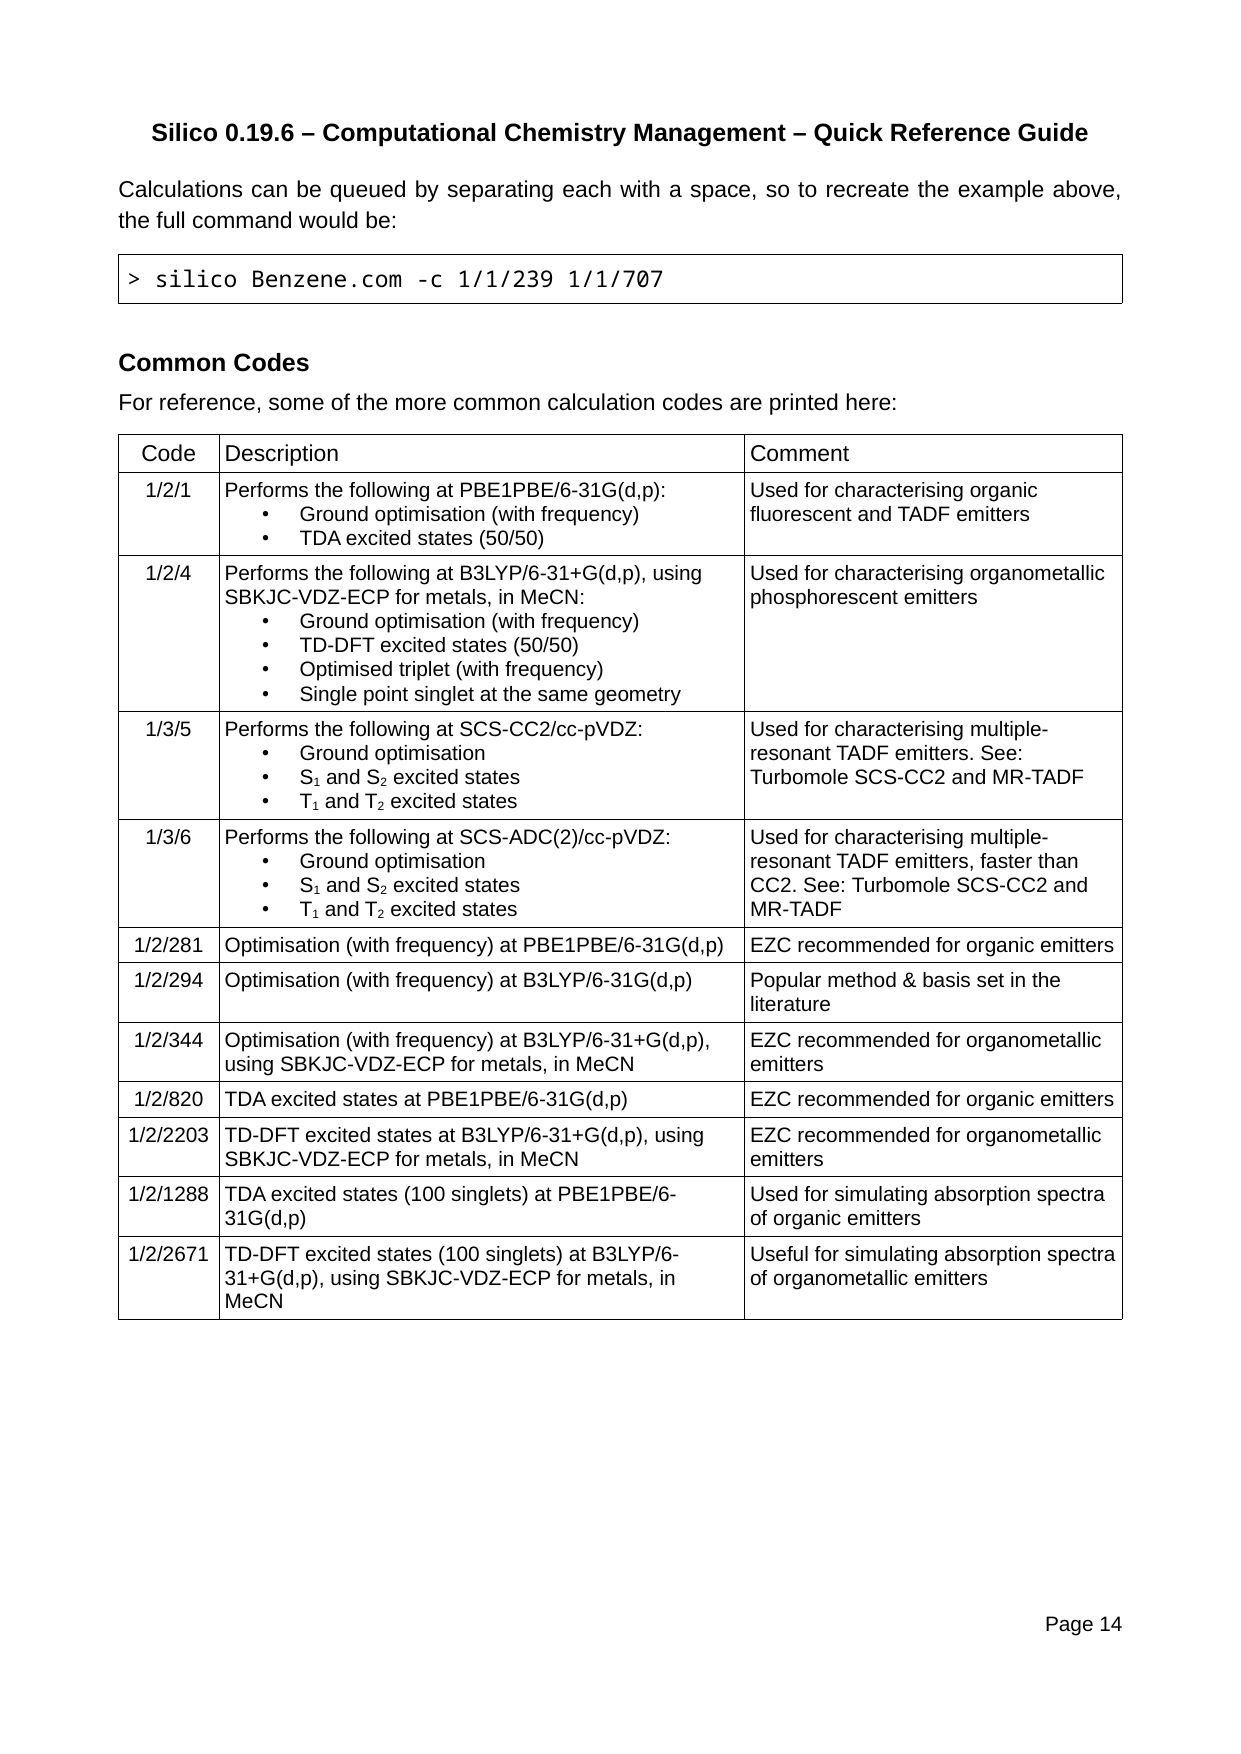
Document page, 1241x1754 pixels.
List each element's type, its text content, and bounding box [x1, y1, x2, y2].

text Calculations can be queued by separating each with a space, so to recreate the example above, the full command would be: [118, 176, 1122, 233]
text > silico Benzene.com -c 1/1/239 1/1/707 [127, 263, 1113, 294]
table_cell 1/2/2203 [119, 1118, 219, 1176]
table_cell 1/2/820 [119, 1082, 219, 1117]
table_cell Useful for simulating absorption spectra of organometallic emitters [745, 1237, 1122, 1319]
table_header Description [220, 435, 744, 472]
table_cell Used for characterising organic fluorescent and TADF emitters [745, 473, 1122, 555]
table_cell 1/2/344 [119, 1023, 219, 1081]
table_cell Performs the following at SCS-ADC(2)/cc-pVDZ: Ground optimisation S1 and S2 excited states T1 and T2 excited states [220, 820, 744, 927]
table_cell 1/2/1288 [119, 1177, 219, 1236]
table_cell 1/2/2671 [119, 1237, 219, 1319]
table_header Code [119, 435, 219, 472]
table_cell TDA excited states at PBE1PBE/6-31G(d,p) [220, 1082, 744, 1117]
table_header Comment [745, 435, 1122, 472]
table_cell Optimisation (with frequency) at PBE1PBE/6-31G(d,p) [220, 928, 744, 962]
table_cell TD-DFT excited states at B3LYP/6-31+G(d,p), using SBKJC-VDZ-ECP for metals, in MeCN [220, 1118, 744, 1176]
table_cell EZC recommended for organometallic emitters [745, 1118, 1122, 1176]
text For reference, some of the more common calculation codes are printed here: [118, 389, 1122, 415]
table_cell 1/3/6 [119, 820, 219, 927]
table_cell EZC recommended for organometallic emitters [745, 1023, 1122, 1081]
table_cell EZC recommended for organic emitters [745, 1082, 1122, 1117]
table_cell 1/2/281 [119, 928, 219, 962]
table_cell Popular method & basis set in the literature [745, 963, 1122, 1022]
table_cell Optimisation (with frequency) at B3LYP/6-31+G(d,p), using SBKJC-VDZ-ECP for metals, in MeCN [220, 1023, 744, 1081]
table_cell TDA excited states (100 singlets) at PBE1PBE/6-31G(d,p) [220, 1177, 744, 1236]
table_cell Performs the following at PBE1PBE/6-31G(d,p): Ground optimisation (with frequency) TDA excited states (50/50) [220, 473, 744, 555]
table_cell Performs the following at B3LYP/6-31+G(d,p), using SBKJC-VDZ-ECP for metals, in MeCN: Ground optimisation (with frequency) TD-DFT excited states (50/50) Optimised triplet (with frequency) Single point singlet at the same geometry [220, 556, 744, 711]
table_cell 1/2/4 [119, 556, 219, 711]
table_cell Optimisation (with frequency) at B3LYP/6-31G(d,p) [220, 963, 744, 1022]
subtitle Common Codes [118, 304, 1122, 377]
table_cell Performs the following at SCS-CC2/cc-pVDZ: Ground optimisation S1 and S2 excited states T1 and T2 excited states [220, 712, 744, 819]
table_cell 1/2/294 [119, 963, 219, 1022]
table_cell Used for characterising multiple-resonant TADF emitters, faster than CC2. See: Turbomole SCS-CC2 and MR-TADF [745, 820, 1122, 927]
table_cell Used for characterising multiple-resonant TADF emitters. See: Turbomole SCS-CC2 and MR-TADF [745, 712, 1122, 819]
table_cell Used for characterising organometallic phosphorescent emitters [745, 556, 1122, 711]
table_cell EZC recommended for organic emitters [745, 928, 1122, 962]
table_cell Used for simulating absorption spectra of organic emitters [745, 1177, 1122, 1236]
table_cell 1/3/5 [119, 712, 219, 819]
subtitle [119, 255, 1122, 303]
table_cell 1/2/1 [119, 473, 219, 555]
table_cell TD-DFT excited states (100 singlets) at B3LYP/6-31+G(d,p), using SBKJC-VDZ-ECP for metals, in MeCN [220, 1237, 744, 1319]
